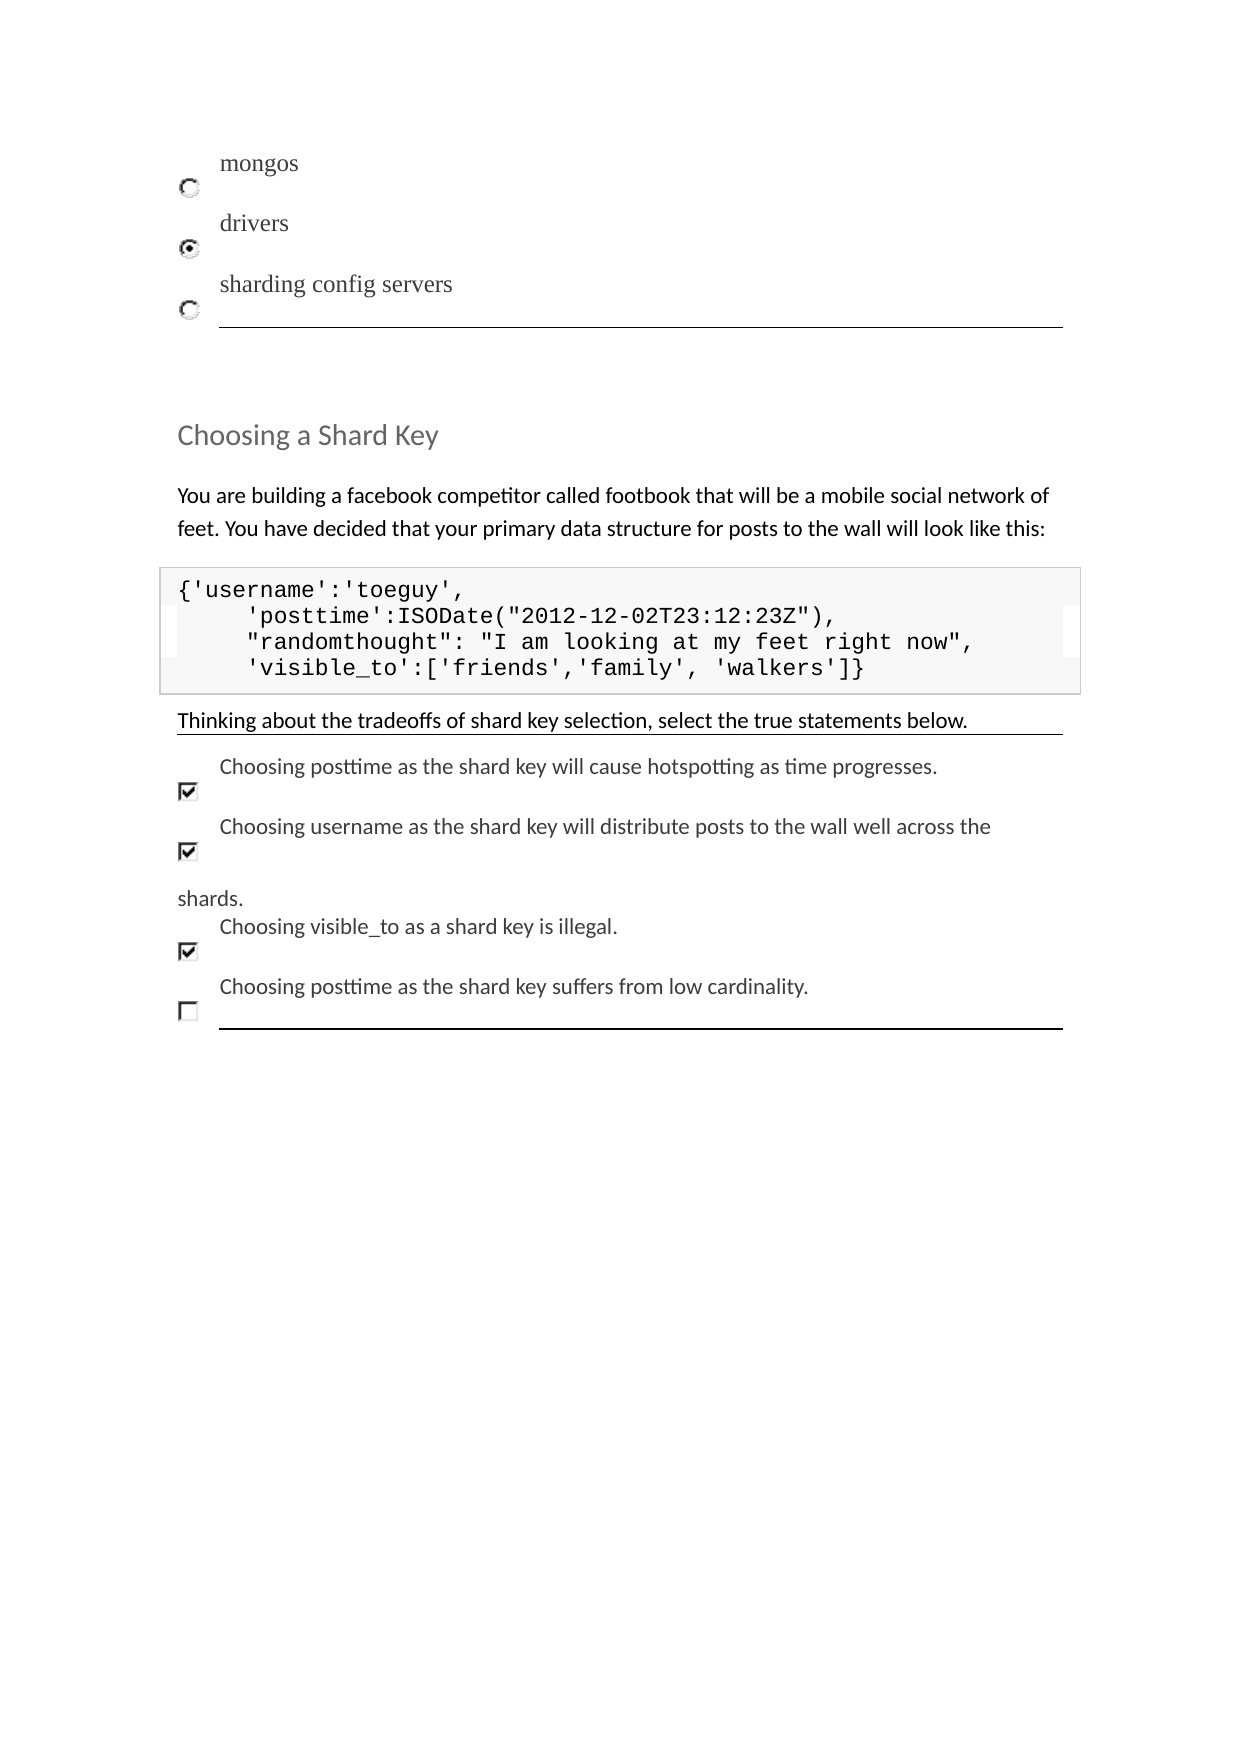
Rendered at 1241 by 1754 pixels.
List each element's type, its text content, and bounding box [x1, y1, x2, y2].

text Thinking about the tradeoffs of shard key selection, select the true statements below. [177, 695, 1063, 734]
text Choosing username as the shard key will distribute posts to the wall well across the shards. [177, 812, 1063, 912]
text "randomthought": "I am looking at my feet right now", [177, 631, 1063, 645]
text Choosing posttime as the shard key will cause hotspotting as time progresses. [177, 752, 1063, 812]
text Choosing posttime as the shard key suffers from low cardinality. [177, 972, 1063, 1028]
text {'username':'toeguy', [161, 568, 1080, 605]
text 'posttime':ISODate("2012-12-02T23:12:23Z"), [177, 605, 1063, 631]
text Choosing visible_to as a shard key is illegal. [177, 912, 1063, 972]
text 'visible_to':['friends','family', 'walkers']} [161, 645, 1080, 693]
text mongos [177, 148, 1063, 208]
text sharding config servers [177, 269, 1063, 327]
subtitle Choosing a Shard Key [177, 416, 1063, 452]
text You are building a facebook competitor called footbook that will be a mobile social network of feet. You have decided that your primary data structure for posts to the wall will look like this: [177, 482, 1063, 542]
text drivers [177, 208, 1063, 269]
